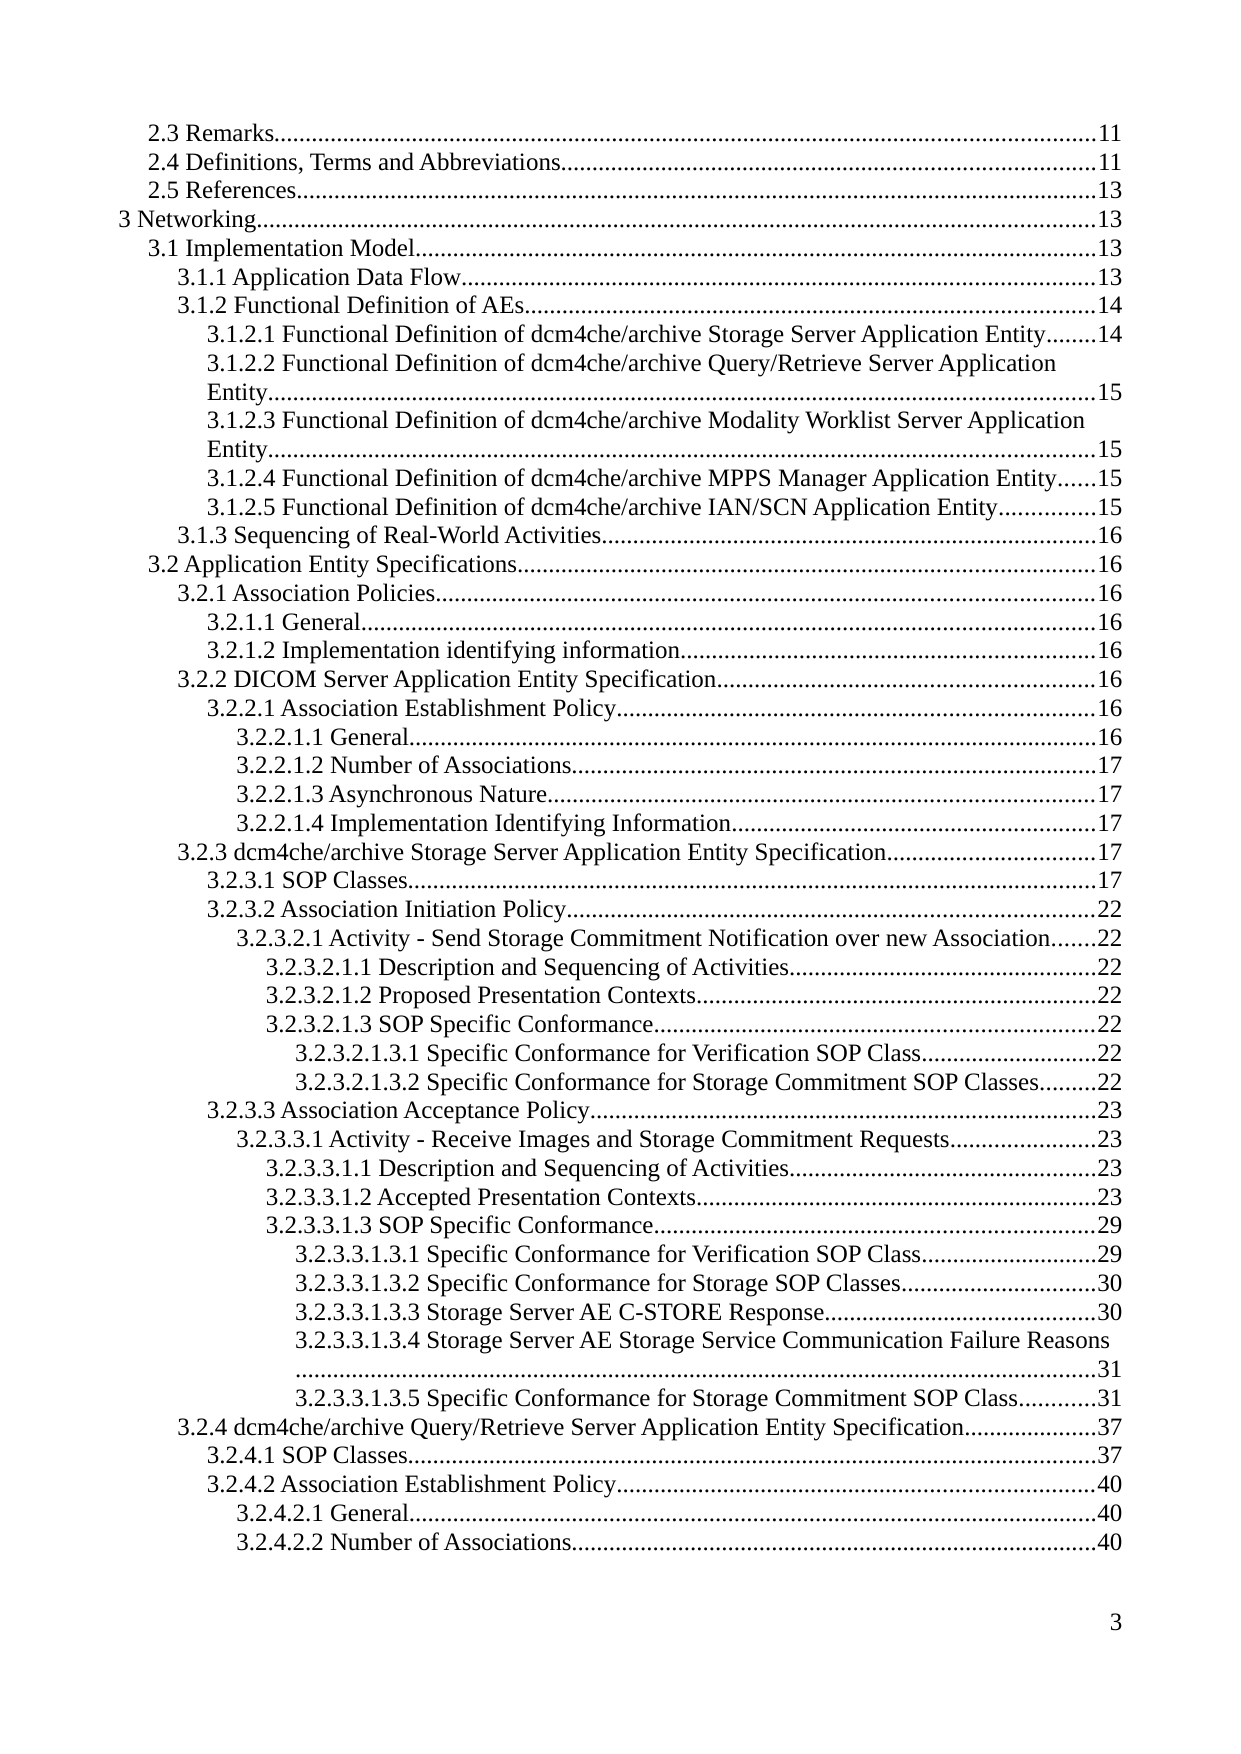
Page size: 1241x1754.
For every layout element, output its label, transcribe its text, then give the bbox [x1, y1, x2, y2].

text 3.1.3 Sequencing of Real-World Activities 16 [177, 521, 1122, 549]
text 3.2.3.2.1.2 Proposed Presentation Contexts 22 [266, 981, 1122, 1009]
text 3.1.2.3 Functional Definition of dcm4che/archive Modality Worklist Server Application Entity 15 [207, 406, 1122, 463]
text 3.1 Implementation Model 13 [148, 233, 1122, 262]
text 2.4 Definitions, Terms and Abbreviations 11 [148, 147, 1122, 176]
text 3.2.1 Association Policies 16 [177, 578, 1122, 607]
text 3.2.3.3.1.3.4 Storage Server AE Storage Service Communication Failure Reasons 31 [295, 1326, 1122, 1383]
text 3.1.2.1 Functional Definition of dcm4che/archive Storage Server Application Entity 14 [207, 319, 1122, 348]
text 3.2.2.1.2 Number of Associations 17 [236, 751, 1122, 779]
text 3.2.4.2.2 Number of Associations 40 [236, 1527, 1122, 1556]
text 3.2.3.3.1.2 Accepted Presentation Contexts 23 [266, 1182, 1122, 1211]
text 3.1.2.4 Functional Definition of dcm4che/archive MPPS Manager Application Entity 15 [207, 463, 1122, 492]
text 3.1.1 Application Data Flow 13 [177, 262, 1122, 291]
text 3.2.3.2.1.3.2 Specific Conformance for Storage Commitment SOP Classes 22 [295, 1067, 1122, 1096]
text 3.1.2.2 Functional Definition of dcm4che/archive Query/Retrieve Server Application Entity 15 [207, 348, 1122, 406]
text 3.2.3.3.1.3.2 Specific Conformance for Storage SOP Classes 30 [295, 1268, 1122, 1297]
text 3.2 Application Entity Specifications 16 [148, 549, 1122, 578]
text 3.2.3.2.1.3 SOP Specific Conformance 22 [266, 1009, 1122, 1038]
text 3.2.2.1.1 General 16 [236, 722, 1122, 751]
text 3.2.4 dcm4che/archive Query/Retrieve Server Application Entity Specification 37 [177, 1412, 1122, 1441]
text 3.2.3.1 SOP Classes 17 [207, 866, 1122, 894]
text 3.2.2.1 Association Establishment Policy 16 [207, 693, 1122, 722]
text 3.2.3.3.1 Activity - Receive Images and Storage Commitment Requests 23 [236, 1124, 1122, 1153]
text 3.2.1.2 Implementation identifying information 16 [207, 636, 1122, 664]
text 3.2.2.1.3 Asynchronous Nature 17 [236, 779, 1122, 808]
text 3.2.4.1 SOP Classes 37 [207, 1441, 1122, 1469]
text 3.2.3.2.1.3.1 Specific Conformance for Verification SOP Class 22 [295, 1038, 1122, 1067]
text 2.5 References 13 [148, 176, 1122, 204]
text 3.2.3.3.1.3.5 Specific Conformance for Storage Commitment SOP Class 31 [295, 1383, 1122, 1412]
text 3.2.3.3.1.3 SOP Specific Conformance 29 [266, 1211, 1122, 1239]
text 3.2.3.2.1 Activity - Send Storage Commitment Notification over new Association 22 [236, 923, 1122, 952]
text 3.2.3.2.1.1 Description and Sequencing of Activities 22 [266, 952, 1122, 981]
text 2.3 Remarks 11 [148, 118, 1122, 147]
text 3 Networking 13 [118, 204, 1122, 233]
text 3.1.2.5 Functional Definition of dcm4che/archive IAN/SCN Application Entity 15 [207, 492, 1122, 521]
text 3.2.4.2.1 General 40 [236, 1498, 1122, 1527]
text 3.2.2.1.4 Implementation Identifying Information 17 [236, 808, 1122, 837]
text 3.2.4.2 Association Establishment Policy 40 [207, 1469, 1122, 1498]
text 3.2.3.2 Association Initiation Policy 22 [207, 894, 1122, 923]
text 3.2.3 dcm4che/archive Storage Server Application Entity Specification 17 [177, 837, 1122, 866]
text 3.2.3.3.1.1 Description and Sequencing of Activities 23 [266, 1153, 1122, 1182]
text 3.2.3.3 Association Acceptance Policy 23 [207, 1096, 1122, 1124]
text 3.2.2 DICOM Server Application Entity Specification 16 [177, 664, 1122, 693]
text 3.2.3.3.1.3.1 Specific Conformance for Verification SOP Class 29 [295, 1239, 1122, 1268]
text 3.2.1.1 General 16 [207, 607, 1122, 636]
text 3.1.2 Functional Definition of AEs 14 [177, 291, 1122, 319]
text 3.2.3.3.1.3.3 Storage Server AE C-STORE Response 30 [295, 1297, 1122, 1326]
